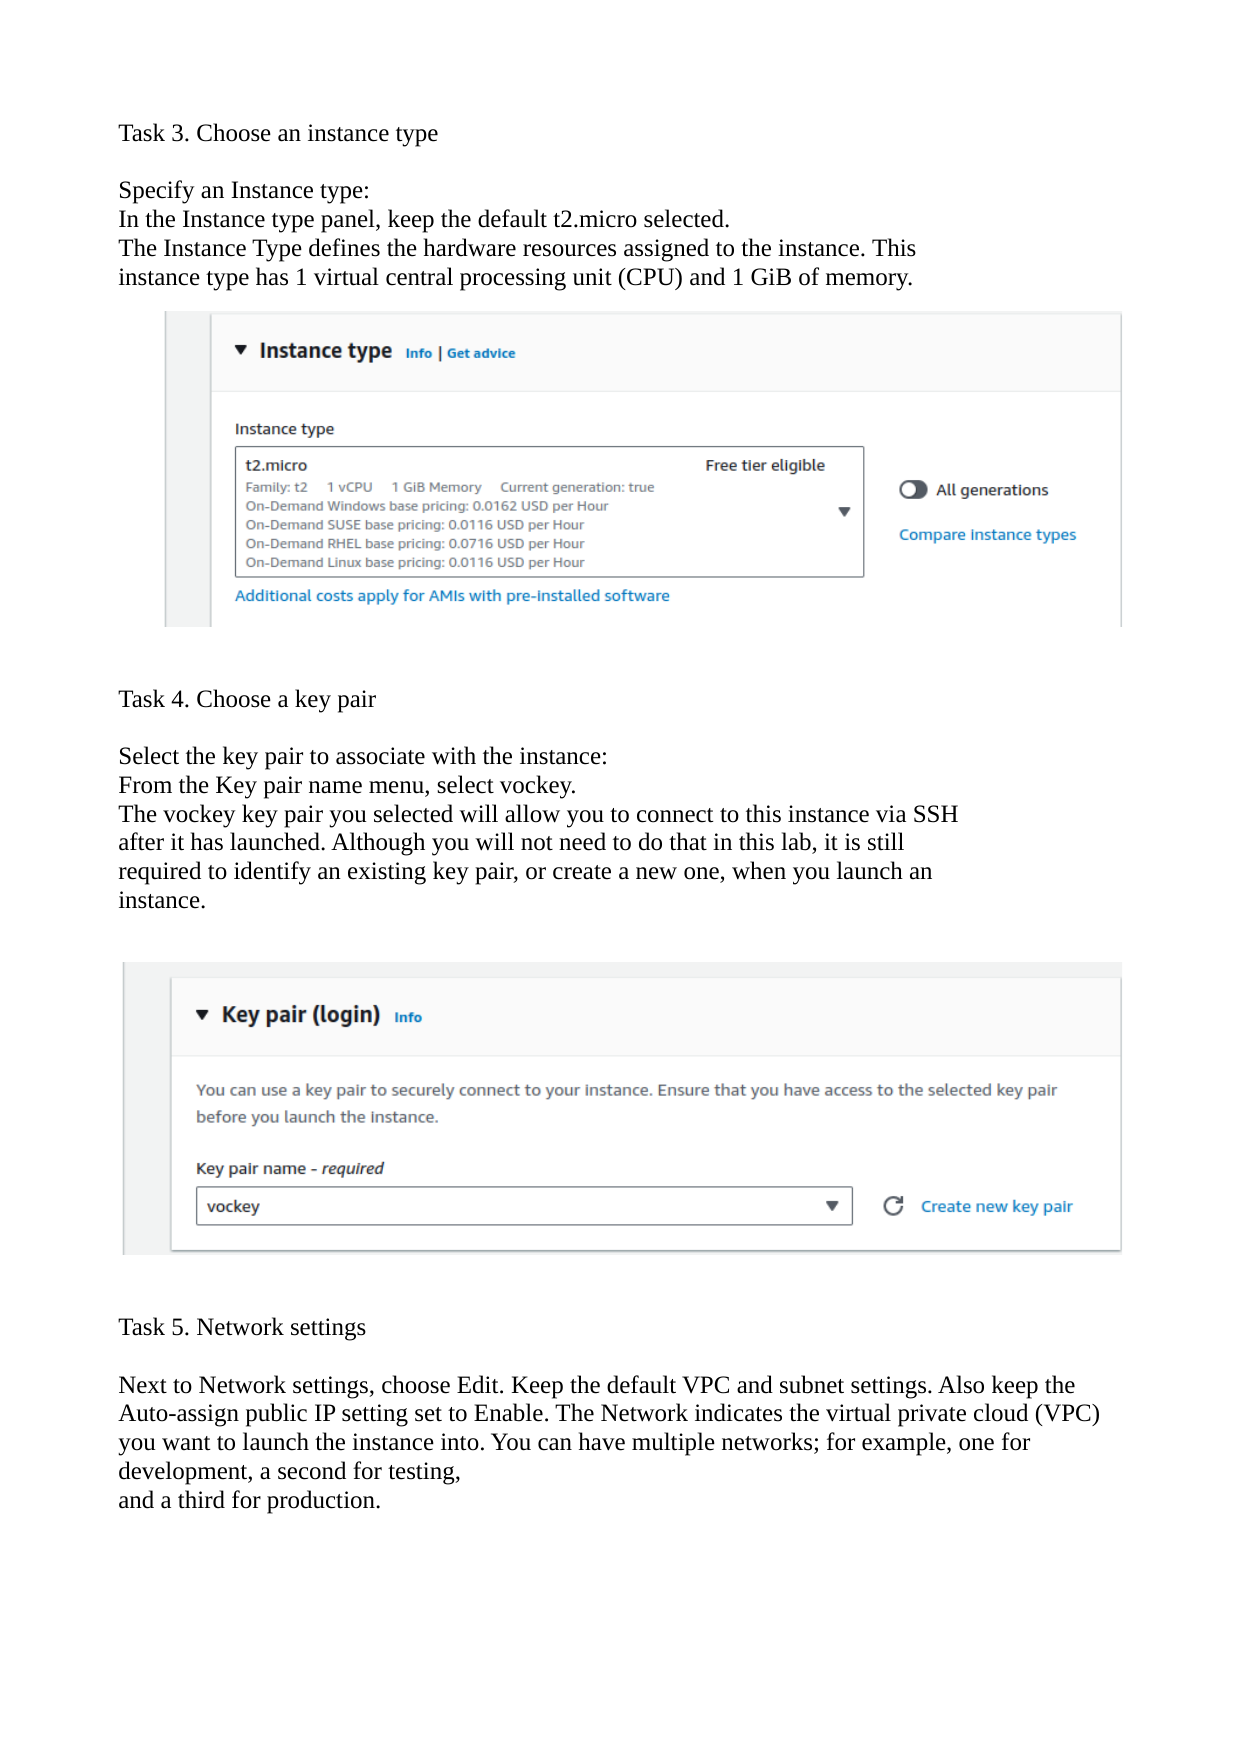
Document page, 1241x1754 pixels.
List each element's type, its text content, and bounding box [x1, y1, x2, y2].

text required to identify an existing key pair, or create a new one, when you launch an [118, 856, 1122, 885]
text The vockey key pair you selected will allow you to connect to this instance via SSH [118, 799, 1122, 827]
text From the Key pair name menu, select vockey. [118, 770, 1122, 799]
text The Instance Type defines the hardware resources assigned to the instance. This [118, 233, 1122, 262]
text Task 3. Choose an instance type [118, 118, 1122, 147]
text Next to Network settings, choose Edit. Keep the default VPC and subnet settings. Also keep the Auto-assign public IP setting set to Enable. The Network indicates the virtual private cloud (VPC) you want to launch the instance into. You can have multiple networks; for example, one for development, a second for testing, [118, 1370, 1122, 1485]
text after it has launched. Although you will not need to do that in this lab, it is still [118, 827, 1122, 856]
text [118, 1255, 1122, 1312]
text In the Instance type panel, keep the default t2.micro selected. [118, 204, 1122, 233]
text and a third for production. [118, 1485, 1122, 1513]
text instance. [118, 885, 1122, 962]
text Task 4. Choose a key pair Select the key pair to associate with the instance: [118, 684, 1122, 770]
text Task 5. Network settings [118, 1312, 1122, 1370]
text instance type has 1 virtual central processing unit (CPU) and 1 GiB of memory. [118, 262, 1122, 291]
picture [118, 962, 1123, 1255]
text Specify an Instance type: [118, 176, 1122, 204]
picture [118, 311, 1123, 627]
